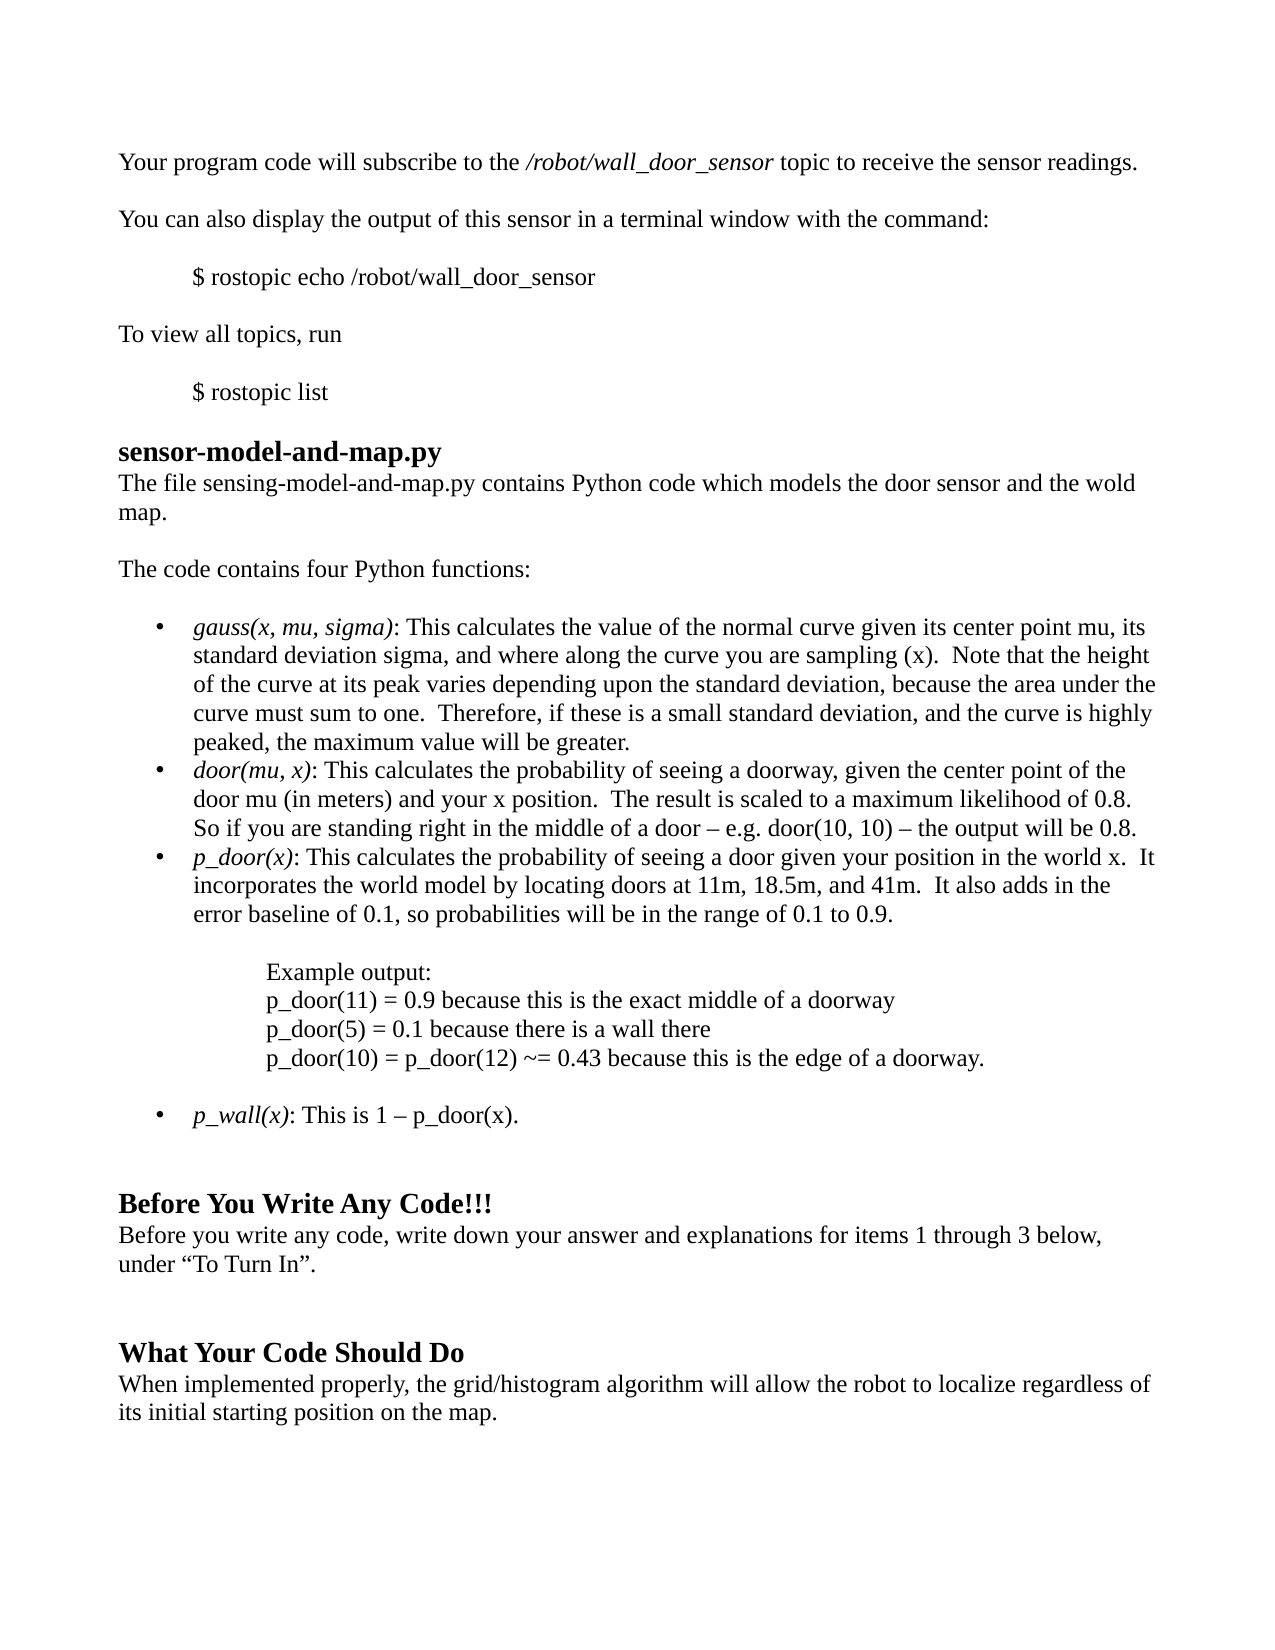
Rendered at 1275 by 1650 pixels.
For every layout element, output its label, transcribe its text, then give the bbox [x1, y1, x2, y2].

text p_door(5) = 0.1 because there is a wall there [118, 1014, 1157, 1043]
text Before You Write Any Code!!! [118, 1187, 1157, 1220]
text p_door(10) = p_door(12) ~= 0.43 because this is the edge of a doorway. [118, 1043, 1157, 1072]
text sensor-model-and-map.py [118, 434, 1157, 468]
text $ rostopic echo /robot/wall_door_sensor [118, 262, 1157, 291]
text p_door(11) = 0.9 because this is the exact middle of a doorway [118, 985, 1157, 1014]
text The code contains four Python functions: [118, 554, 1157, 583]
list door(mu, x): This calculates the probability of seeing a doorway, given the center point of the door mu (in meters) and your x position. The result is scaled to a maximum likelihood of 0.8. So if you are standing right in the middle of a door – e.g. door(10, 10) – the output will be 0.8. [156, 755, 1157, 842]
text To view all topics, run [118, 319, 1157, 348]
text Your program code will subscribe to the /robot/wall_door_sensor topic to receive the sensor readings. [118, 147, 1157, 176]
text What Your Code Should Do [118, 1335, 1157, 1369]
text The file sensing-model-and-map.py contains Python code which models the door sensor and the wold map. [118, 468, 1157, 525]
text When implemented properly, the grid/histogram algorithm will allow the robot to localize regardless of its initial starting position on the map. [118, 1369, 1157, 1426]
text Before you write any code, write down your answer and explanations for items 1 through 3 below, under “To Turn In”. [118, 1220, 1157, 1278]
text You can also display the output of this sensor in a terminal window with the command: [118, 204, 1157, 233]
list p_door(x): This calculates the probability of seeing a door given your position in the world x. It incorporates the world model by locating doors at 11m, 18.5m, and 41m. It also adds in the error baseline of 0.1, so probabilities will be in the range of 0.1 to 0.9. [156, 842, 1157, 928]
list p_wall(x): This is 1 – p_door(x). [156, 1100, 1157, 1129]
list gauss(x, mu, sigma): This calculates the value of the normal curve given its center point mu, its standard deviation sigma, and where along the curve you are sampling (x). Note that the height of the curve at its peak varies depending upon the standard deviation, because the area under the curve must sum to one. Therefore, if these is a small standard deviation, and the curve is highly peaked, the maximum value will be greater. [156, 612, 1157, 755]
text $ rostopic list [118, 377, 1157, 406]
text Example output: [118, 957, 1157, 985]
